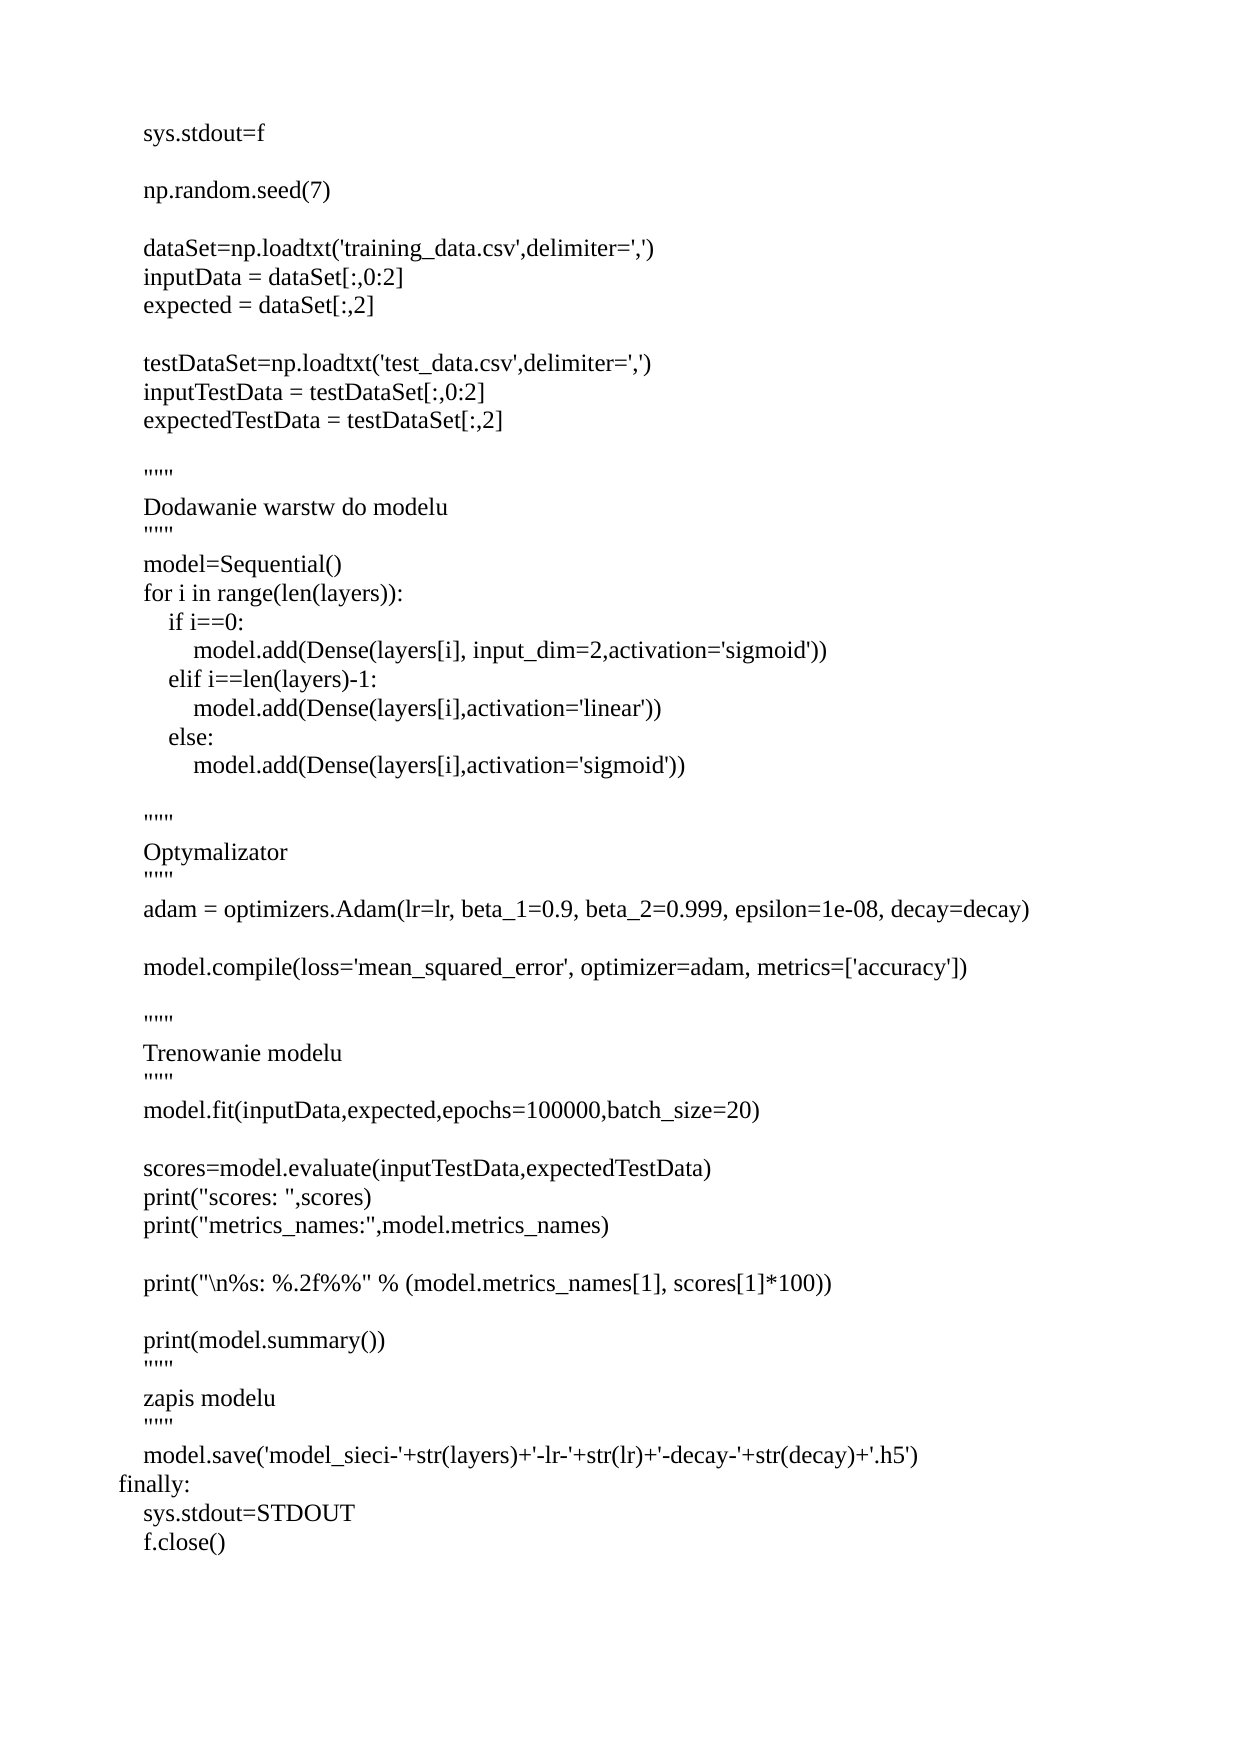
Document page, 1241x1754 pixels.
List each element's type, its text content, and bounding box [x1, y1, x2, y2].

text model.add(Dense(layers[i],activation='linear')) [118, 693, 1122, 722]
text for i in range(len(layers)): [118, 578, 1122, 607]
text else: [118, 722, 1122, 751]
text inputTestData = testDataSet[:,0:2] [118, 377, 1122, 406]
text print("\n%s: %.2f%%" % (model.metrics_names[1], scores[1]*100)) [118, 1268, 1122, 1297]
text expectedTestData = testDataSet[:,2] [118, 406, 1122, 434]
text expected = dataSet[:,2] [118, 291, 1122, 319]
text """ [118, 463, 1122, 492]
text model=Sequential() [118, 549, 1122, 578]
text sys.stdout=f [118, 118, 1122, 147]
text """ [118, 521, 1122, 549]
text np.random.seed(7) [118, 176, 1122, 204]
text model.save('model_sieci-'+str(layers)+'-lr-'+str(lr)+'-decay-'+str(decay)+'.h5') [118, 1441, 1122, 1469]
text """ [118, 866, 1122, 894]
text model.add(Dense(layers[i], input_dim=2,activation='sigmoid')) [118, 636, 1122, 664]
text Dodawanie warstw do modelu [118, 492, 1122, 521]
text """ [118, 1354, 1122, 1383]
text model.add(Dense(layers[i],activation='sigmoid')) [118, 751, 1122, 779]
text if i==0: [118, 607, 1122, 636]
text f.close() [118, 1527, 1122, 1556]
text """ [118, 808, 1122, 837]
text scores=model.evaluate(inputTestData,expectedTestData) [118, 1153, 1122, 1182]
text """ [118, 1412, 1122, 1441]
text dataSet=np.loadtxt('training_data.csv',delimiter=',') [118, 233, 1122, 262]
text inputData = dataSet[:,0:2] [118, 262, 1122, 291]
text sys.stdout=STDOUT [118, 1498, 1122, 1527]
text Optymalizator [118, 837, 1122, 866]
text model.fit(inputData,expected,epochs=100000,batch_size=20) [118, 1096, 1122, 1124]
text """ [118, 1009, 1122, 1038]
text elif i==len(layers)-1: [118, 664, 1122, 693]
text Trenowanie modelu [118, 1038, 1122, 1067]
text testDataSet=np.loadtxt('test_data.csv',delimiter=',') [118, 348, 1122, 377]
text """ [118, 1067, 1122, 1096]
text print(model.summary()) [118, 1326, 1122, 1354]
text model.compile(loss='mean_squared_error', optimizer=adam, metrics=['accuracy']) [118, 952, 1122, 981]
text print("scores: ",scores) [118, 1182, 1122, 1211]
text adam = optimizers.Adam(lr=lr, beta_1=0.9, beta_2=0.999, epsilon=1e-08, decay=decay) [118, 894, 1122, 923]
text finally: [118, 1469, 1122, 1498]
text print("metrics_names:",model.metrics_names) [118, 1211, 1122, 1239]
text zapis modelu [118, 1383, 1122, 1412]
